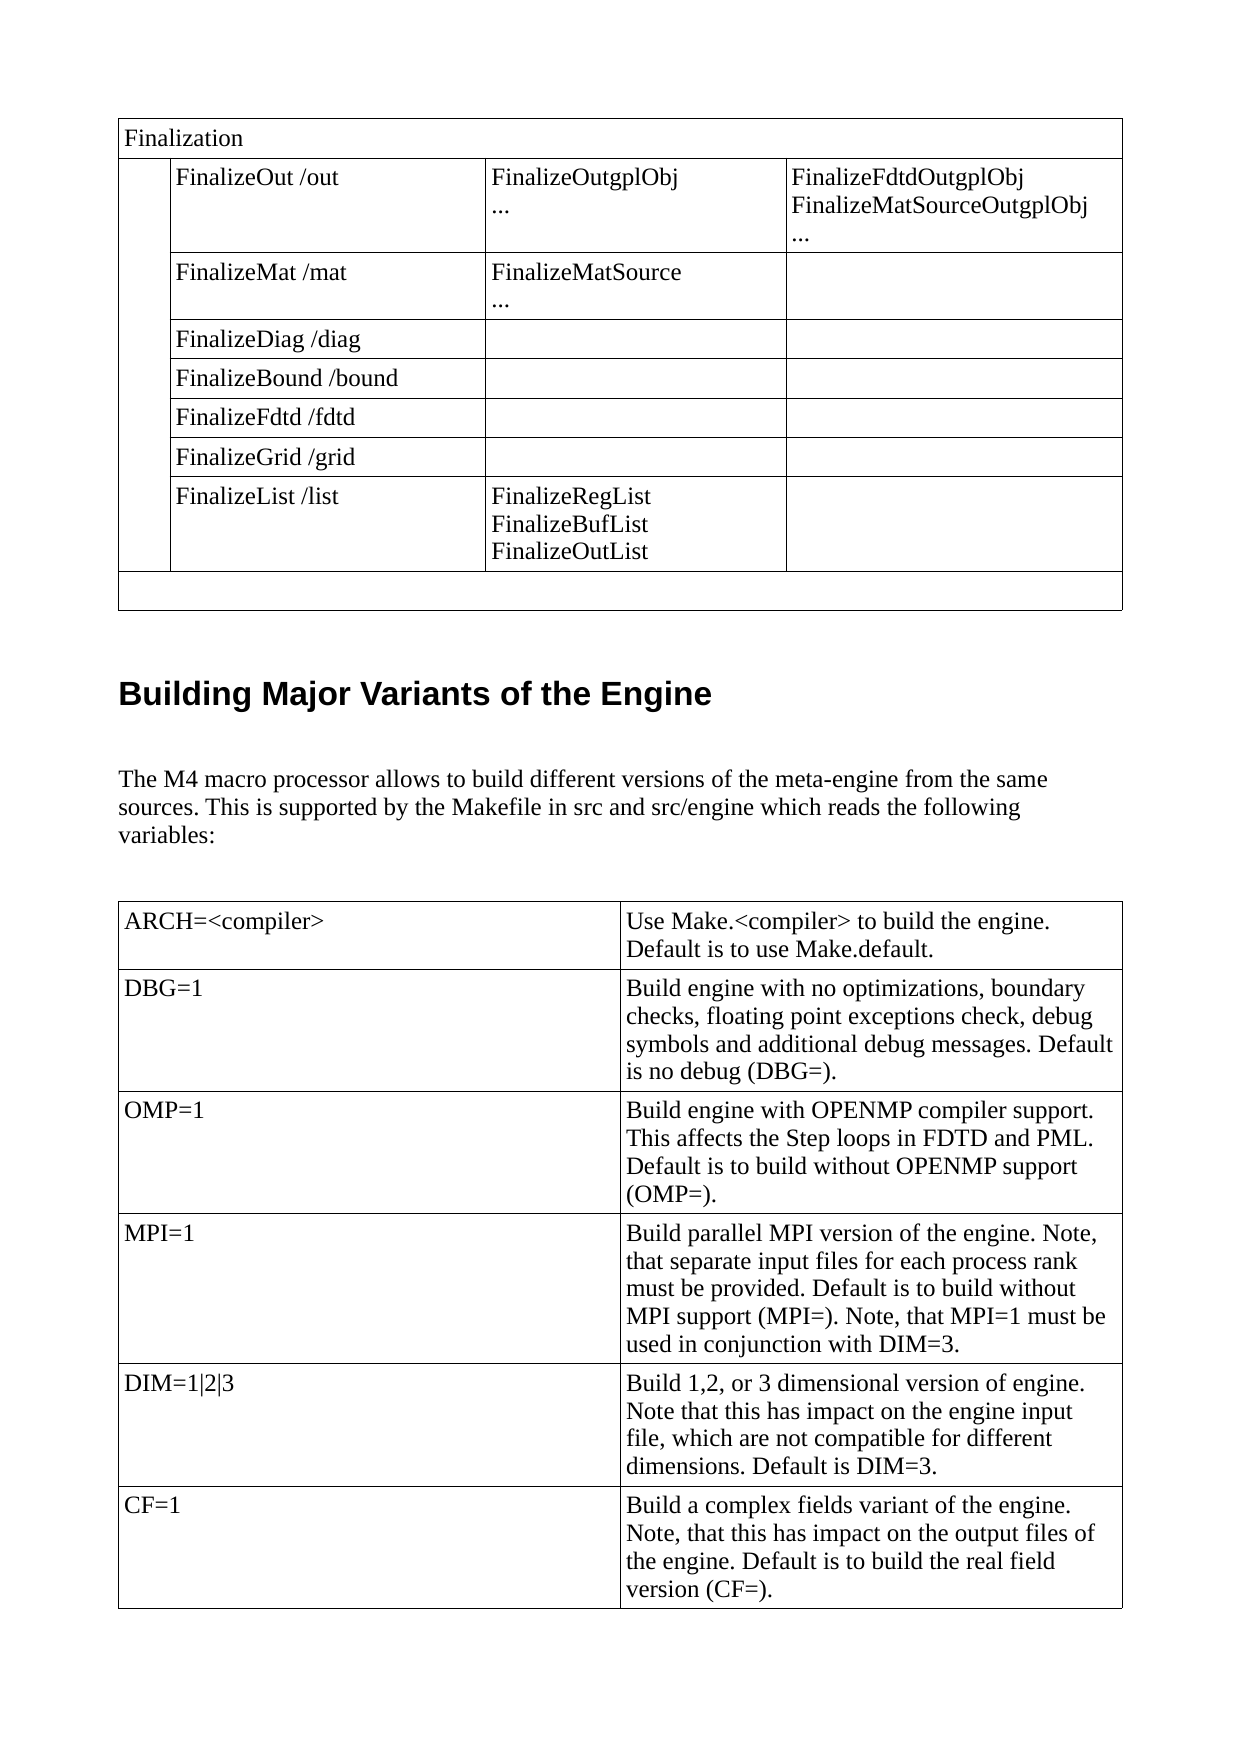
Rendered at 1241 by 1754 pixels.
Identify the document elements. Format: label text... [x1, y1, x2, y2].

table_cell [787, 477, 1122, 571]
table_header Use Make.<compiler> to build the engine. Default is to use Make.default. [621, 902, 1122, 968]
table_cell FinalizeFdtd /fdtd [171, 399, 485, 437]
table_cell Build engine with OPENMP compiler support. This affects the Step loops in FDTD and PML. Default is to build without OPENMP support (OMP=). [621, 1092, 1122, 1213]
table_cell FinalizeMat /mat [171, 253, 485, 319]
table_cell MPI=1 [119, 1214, 620, 1363]
table_cell [787, 253, 1122, 319]
table_cell [787, 320, 1122, 358]
table_cell DIM=1|2|3 [119, 1364, 620, 1486]
table_cell Build engine with no optimizations, boundary checks, floating point exceptions check, debug symbols and additional debug messages. Default is no debug (DBG=). [621, 970, 1122, 1091]
table_cell DBG=1 [119, 970, 620, 1091]
table_cell FinalizeList /list [171, 477, 485, 571]
table_cell [119, 159, 170, 571]
table_cell FinalizeBound /bound [171, 359, 485, 398]
table_cell Build parallel MPI version of the engine. Note, that separate input files for each process rank must be provided. Default is to build without MPI support (MPI=). Note, that MPI=1 must be used in conjunction with DIM=3. [621, 1214, 1122, 1363]
table_cell [486, 320, 786, 358]
table_cell [787, 359, 1122, 398]
table_cell Finalization [119, 119, 1122, 157]
table_cell [486, 438, 786, 476]
table_cell [787, 438, 1122, 476]
subtitle Building Major Variants of the Engine [118, 675, 1122, 713]
table_header FinalizeOutgplObj ... [486, 159, 786, 252]
table_cell Build 1,2, or 3 dimensional version of engine. Note that this has impact on the engine input file, which are not compatible for different dimensions. Default is DIM=3. [621, 1364, 1122, 1486]
table_cell FinalizeDiag /diag [171, 320, 485, 358]
table_cell [486, 359, 786, 398]
table_cell FinalizeGrid /grid [171, 438, 485, 476]
table_cell FinalizeMatSource ... [486, 253, 786, 319]
table_cell OMP=1 [119, 1092, 620, 1213]
table_cell [787, 399, 1122, 437]
table_header FinalizeFdtdOutgplObj FinalizeMatSourceOutgplObj ... [787, 159, 1122, 252]
text The M4 macro processor allows to build different versions of the meta-engine from the same sources. This is supported by the Makefile in src and src/engine which reads the following variables: [118, 766, 1122, 849]
table_header ARCH=<compiler> [119, 902, 620, 968]
table_cell [486, 399, 786, 437]
table_header FinalizeOut /out [171, 159, 485, 252]
table_cell CF=1 [119, 1487, 620, 1608]
table_cell [119, 572, 1122, 610]
table_cell Build a complex fields variant of the engine. Note, that this has impact on the output files of the engine. Default is to build the real field version (CF=). [621, 1487, 1122, 1608]
table_cell FinalizeRegList FinalizeBufList FinalizeOutList [486, 477, 786, 571]
